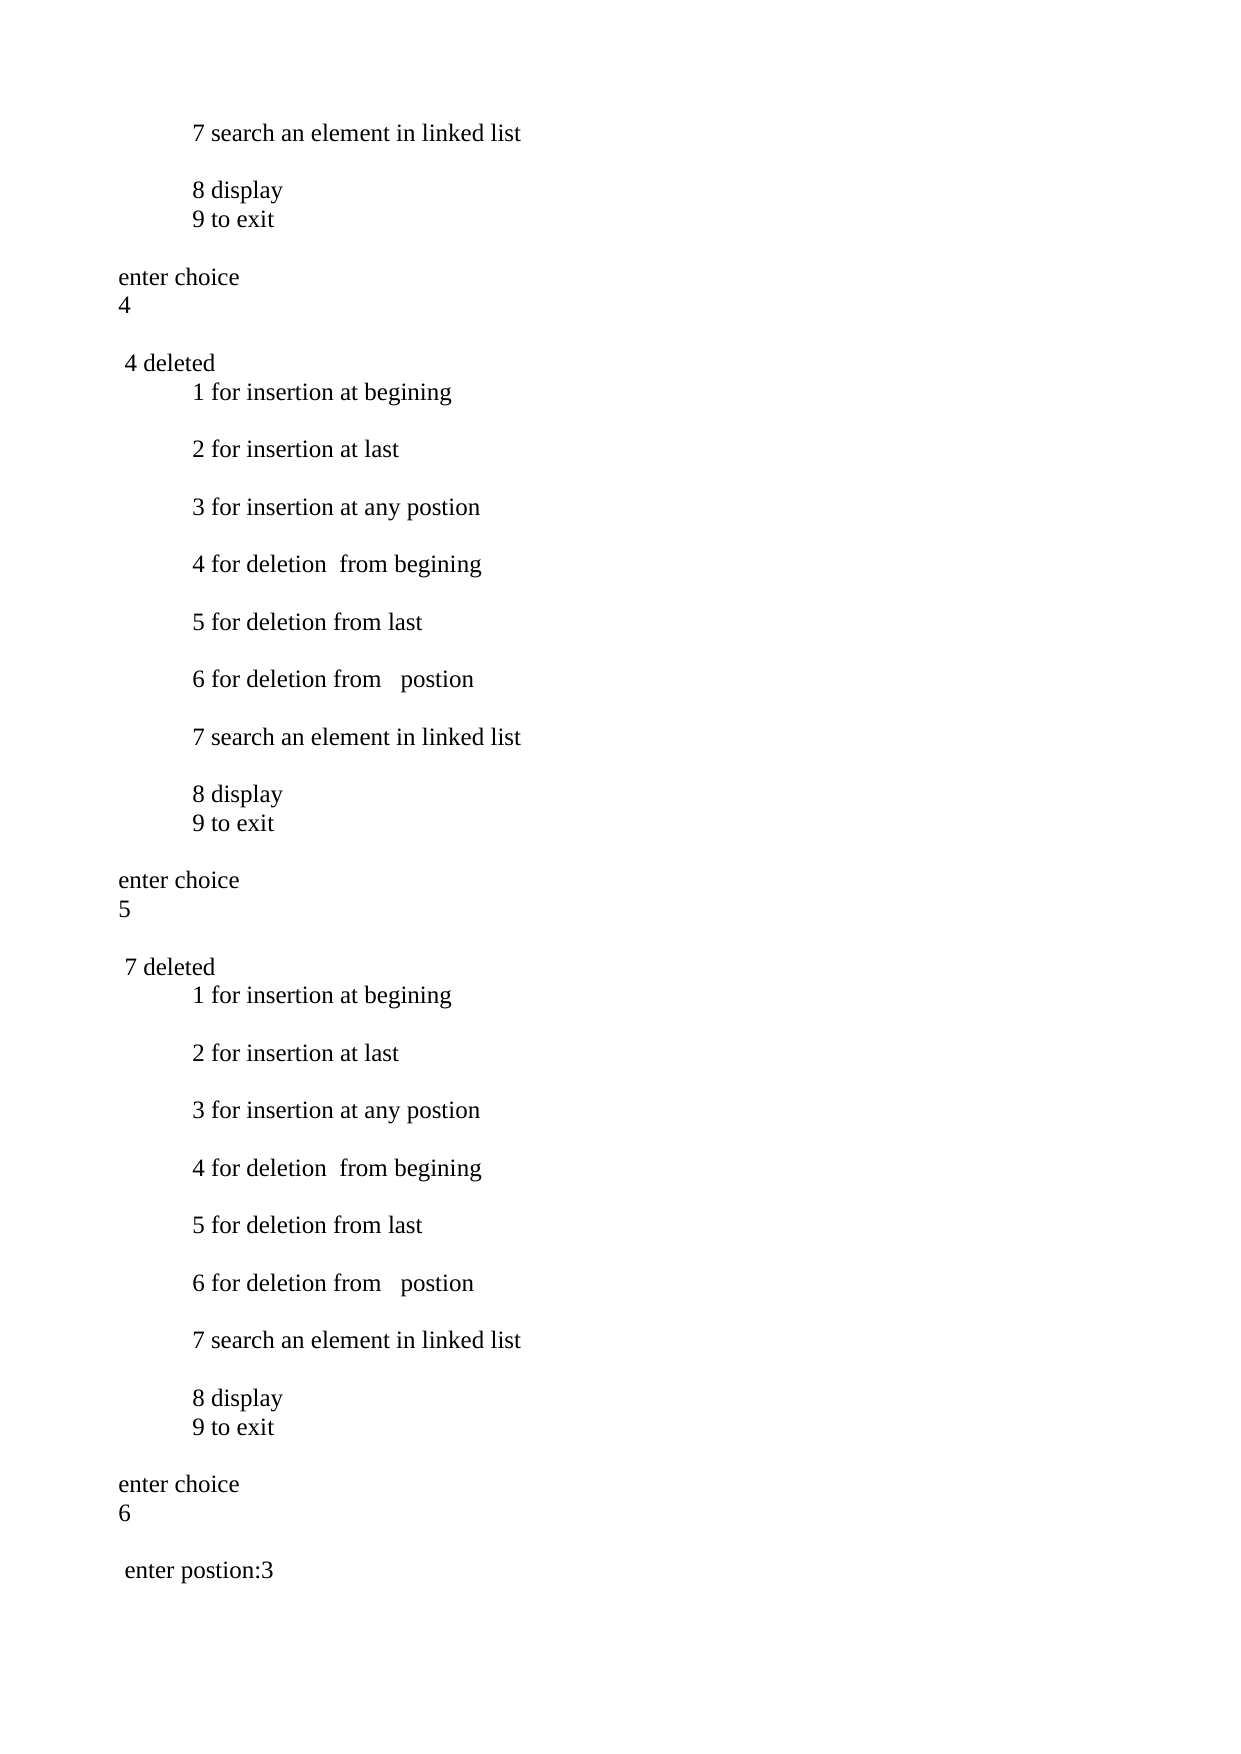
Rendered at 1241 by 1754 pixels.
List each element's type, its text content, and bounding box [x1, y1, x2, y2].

text 7 search an element in linked list [118, 118, 1122, 147]
text 5 for deletion from last [118, 607, 1122, 636]
text 5 [118, 894, 1122, 923]
text enter choice [118, 1469, 1122, 1498]
text 8 display [118, 176, 1122, 204]
text 5 for deletion from last [118, 1211, 1122, 1239]
text 6 [118, 1498, 1122, 1527]
text 9 to exit [118, 1412, 1122, 1441]
text 3 for insertion at any postion [118, 492, 1122, 521]
text 1 for insertion at begining [118, 981, 1122, 1009]
text enter choice [118, 262, 1122, 291]
text 8 display [118, 779, 1122, 808]
text 6 for deletion from postion [118, 664, 1122, 693]
text enter postion:3 [118, 1556, 1122, 1584]
text 7 deleted [118, 952, 1122, 981]
text 4 deleted [118, 348, 1122, 377]
text 3 for insertion at any postion [118, 1096, 1122, 1124]
text enter choice [118, 866, 1122, 894]
text 8 display [118, 1383, 1122, 1412]
text 7 search an element in linked list [118, 1326, 1122, 1354]
text 6 for deletion from postion [118, 1268, 1122, 1297]
text 9 to exit [118, 204, 1122, 233]
text 2 for insertion at last [118, 1038, 1122, 1067]
text 2 for insertion at last [118, 434, 1122, 463]
text 7 search an element in linked list [118, 722, 1122, 751]
text 4 [118, 291, 1122, 319]
text 4 for deletion from begining [118, 1153, 1122, 1182]
text 4 for deletion from begining [118, 549, 1122, 578]
text 1 for insertion at begining [118, 377, 1122, 406]
text 9 to exit [118, 808, 1122, 837]
